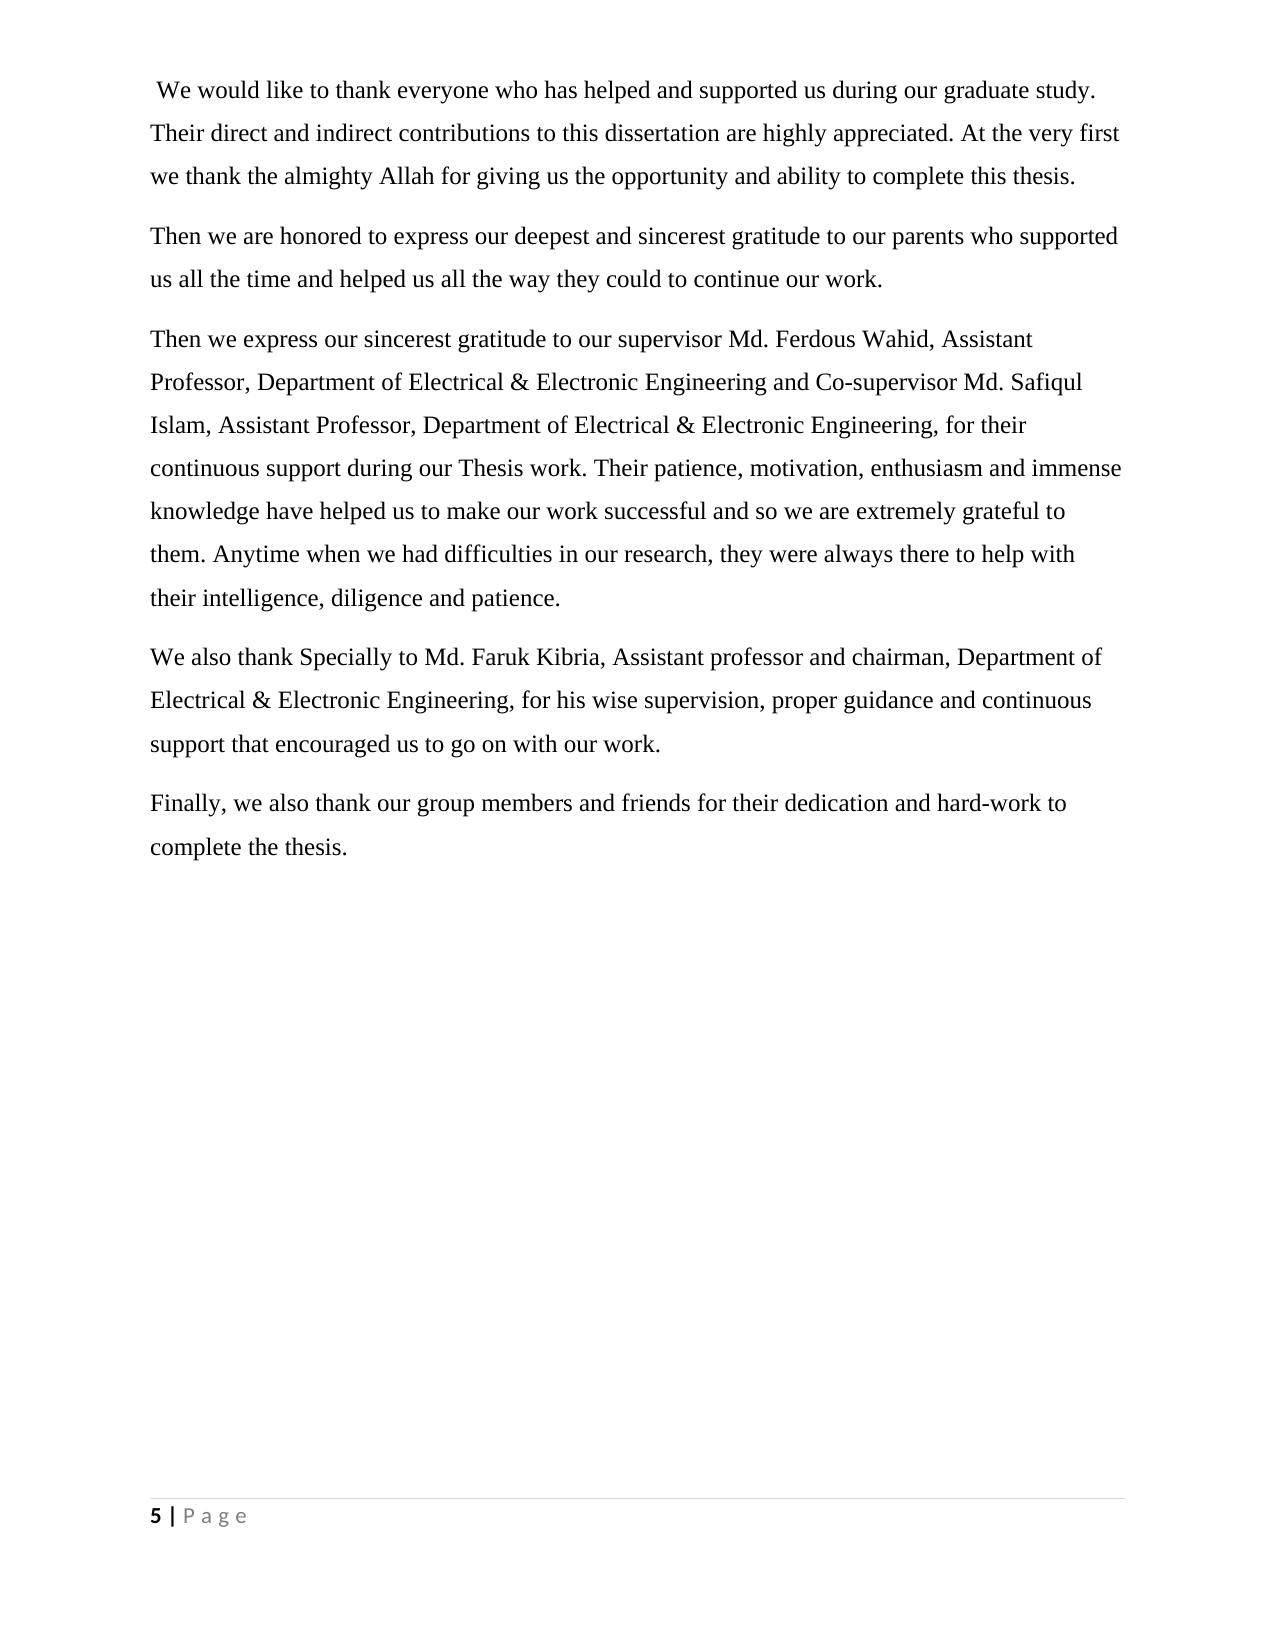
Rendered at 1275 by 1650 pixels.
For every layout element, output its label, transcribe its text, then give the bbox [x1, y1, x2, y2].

text Finally, we also thank our group members and friends for their dedication and hard-work to complete the thesis. [150, 788, 1125, 860]
text We also thank Specially to Md. Faruk Kibria, Assistant professor and chairman, Department of Electrical & Electronic Engineering, for his wise supervision, proper guidance and continuous support that encouraged us to go on with our work. [150, 642, 1125, 757]
text Then we are honored to express our deepest and sincerest gratitude to our parents who supported us all the time and helped us all the way they could to continue our work. [150, 221, 1125, 293]
text We would like to thank everyone who has helped and supported us during our graduate study. Their direct and indirect contributions to this dissertation are highly appreciated. At the very first we thank the almighty Allah for giving us the opportunity and ability to complete this thesis. [150, 75, 1125, 190]
text Then we express our sincerest gratitude to our supervisor Md. Ferdous Wahid, Assistant Professor, Department of Electrical & Electronic Engineering and Co-supervisor Md. Safiqul Islam, Assistant Professor, Department of Electrical & Electronic Engineering, for their continuous support during our Thesis work. Their patience, motivation, enthusiasm and immense knowledge have helped us to make our work successful and so we are extremely grateful to them. Anytime when we had difficulties in our research, they were always there to help with their intelligence, diligence and patience. [150, 324, 1125, 611]
